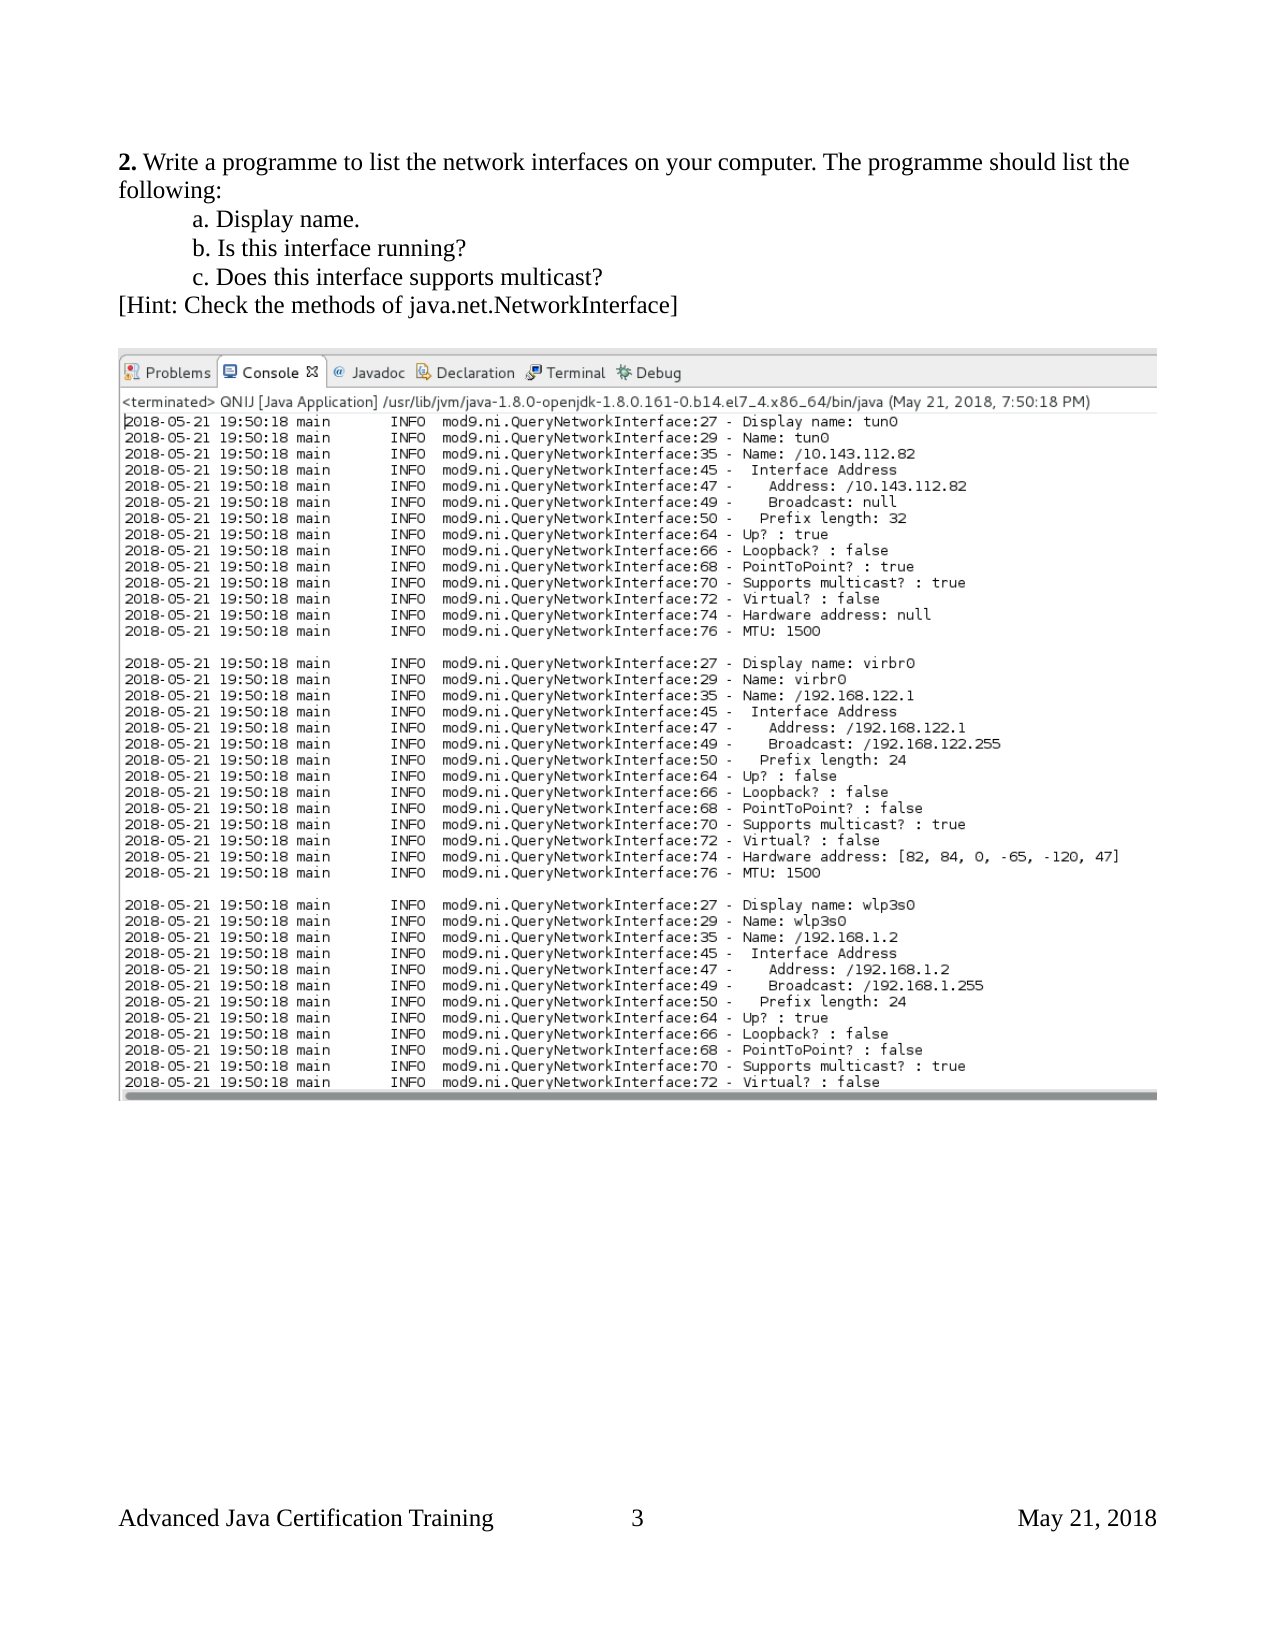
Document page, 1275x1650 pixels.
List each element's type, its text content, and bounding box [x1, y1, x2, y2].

text 2. Write a programme to list the network interfaces on your computer. The programme should list the following: [118, 147, 1157, 204]
text c. Does this interface supports multicast? [192, 262, 1157, 291]
text b. Is this interface running? [192, 233, 1157, 262]
text [Hint: Check the methods of java.net.NetworkInterface] [118, 291, 1157, 319]
text a. Display name. [192, 204, 1157, 233]
picture [118, 348, 1157, 1101]
